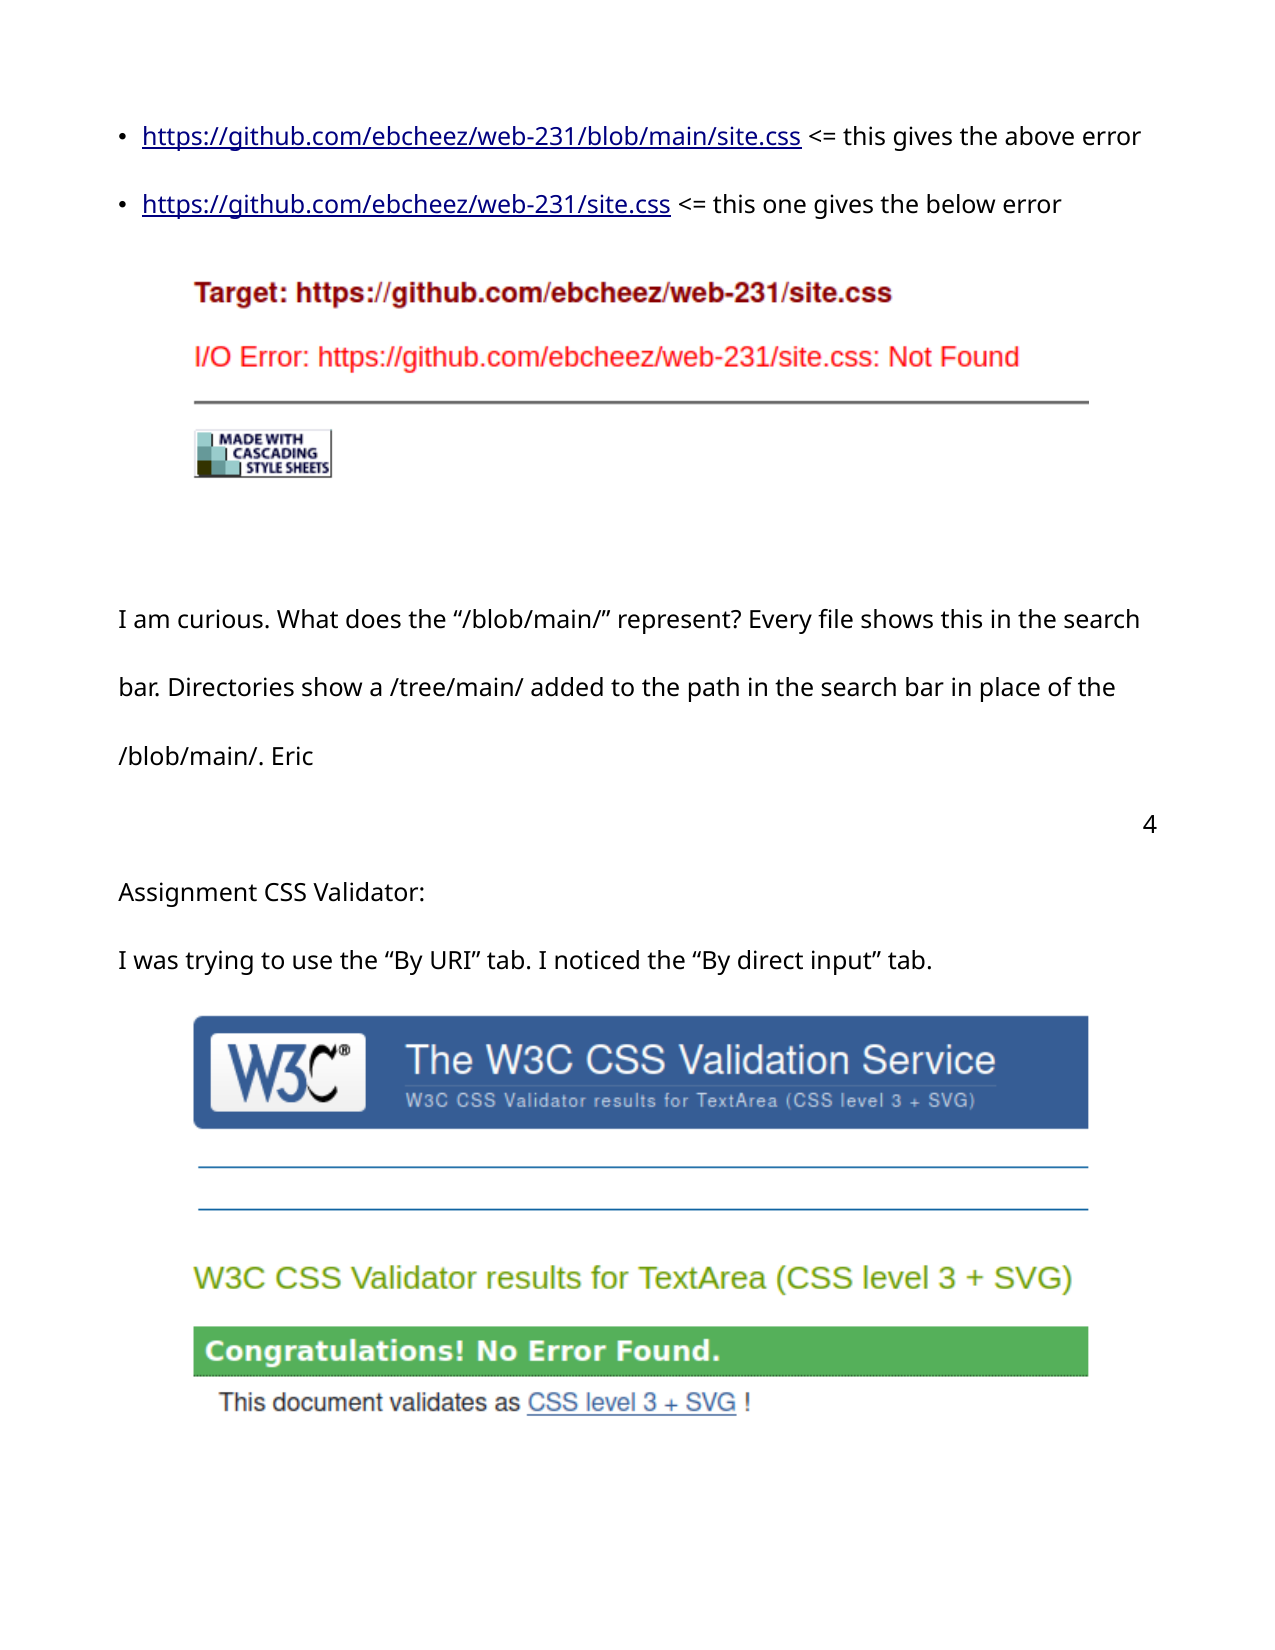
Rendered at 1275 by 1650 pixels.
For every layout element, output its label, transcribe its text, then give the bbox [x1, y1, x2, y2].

list https://github.com/ebcheez/web-231/blob/main/site.css <= this gives the above error [118, 118, 1157, 152]
text I was trying to use the “By URI” tab. I noticed the “By direct input” tab. [118, 942, 1157, 977]
picture [186, 254, 1089, 500]
list https://github.com/ebcheez/web-231/site.css <= this one gives the below error [118, 186, 1157, 220]
text I am curious. What does the “/blob/main/” represent? Every file shows this in the search bar. Directories show a /tree/main/ added to the path in the search bar in place of the /blob/main/. Eric [118, 602, 1157, 772]
picture [186, 1010, 1089, 1427]
text 4 [118, 806, 1157, 840]
text Assignment CSS Validator: [118, 874, 1157, 908]
